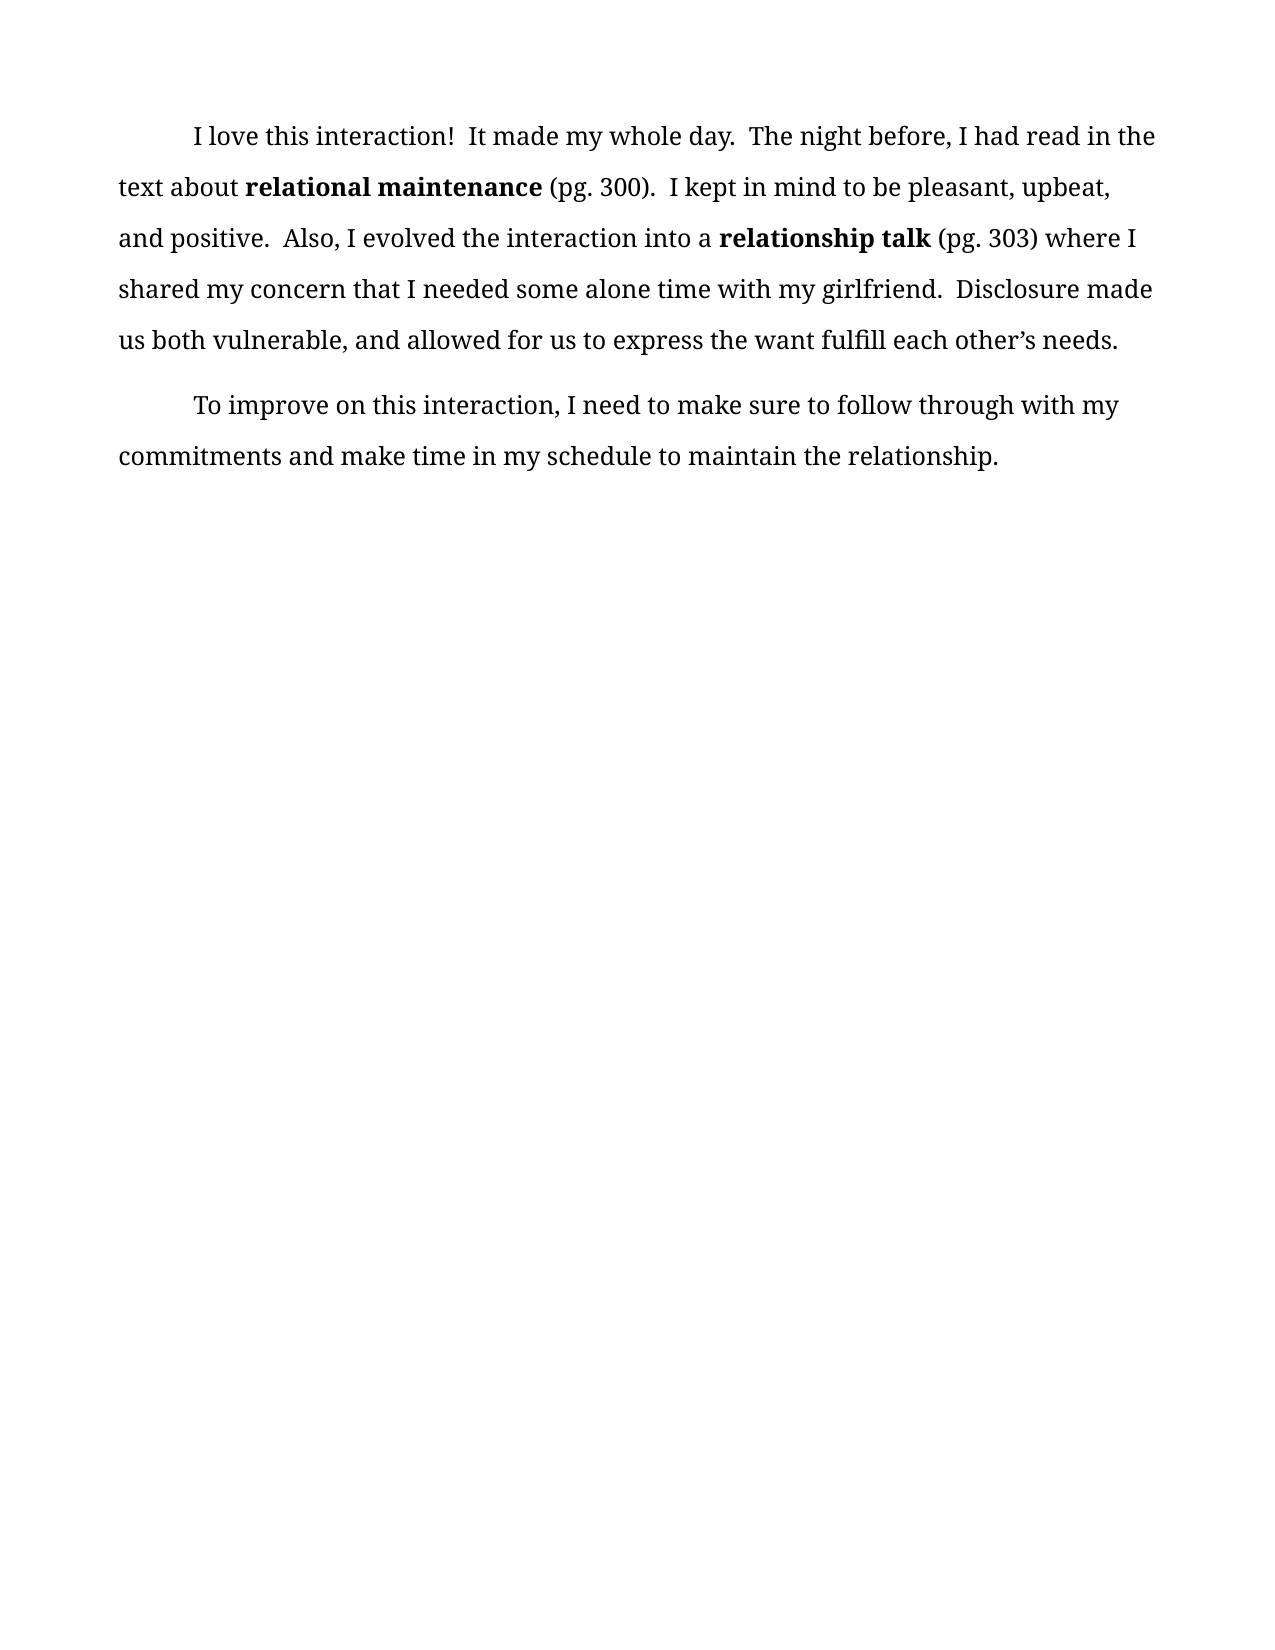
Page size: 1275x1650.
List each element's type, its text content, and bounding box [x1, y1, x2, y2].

text To improve on this interaction, I need to make sure to follow through with my commitments and make time in my schedule to maintain the relationship. [118, 388, 1157, 473]
text I love this interaction! It made my whole day. The night before, I had read in the text about relational maintenance (pg. 300). I kept in mind to be pleasant, upbeat, and positive. Also, I evolved the interaction into a relationship talk (pg. 303) where I shared my concern that I needed some alone time with my girlfriend. Disclosure made us both vulnerable, and allowed for us to express the want fulfill each other’s needs. [118, 118, 1157, 356]
